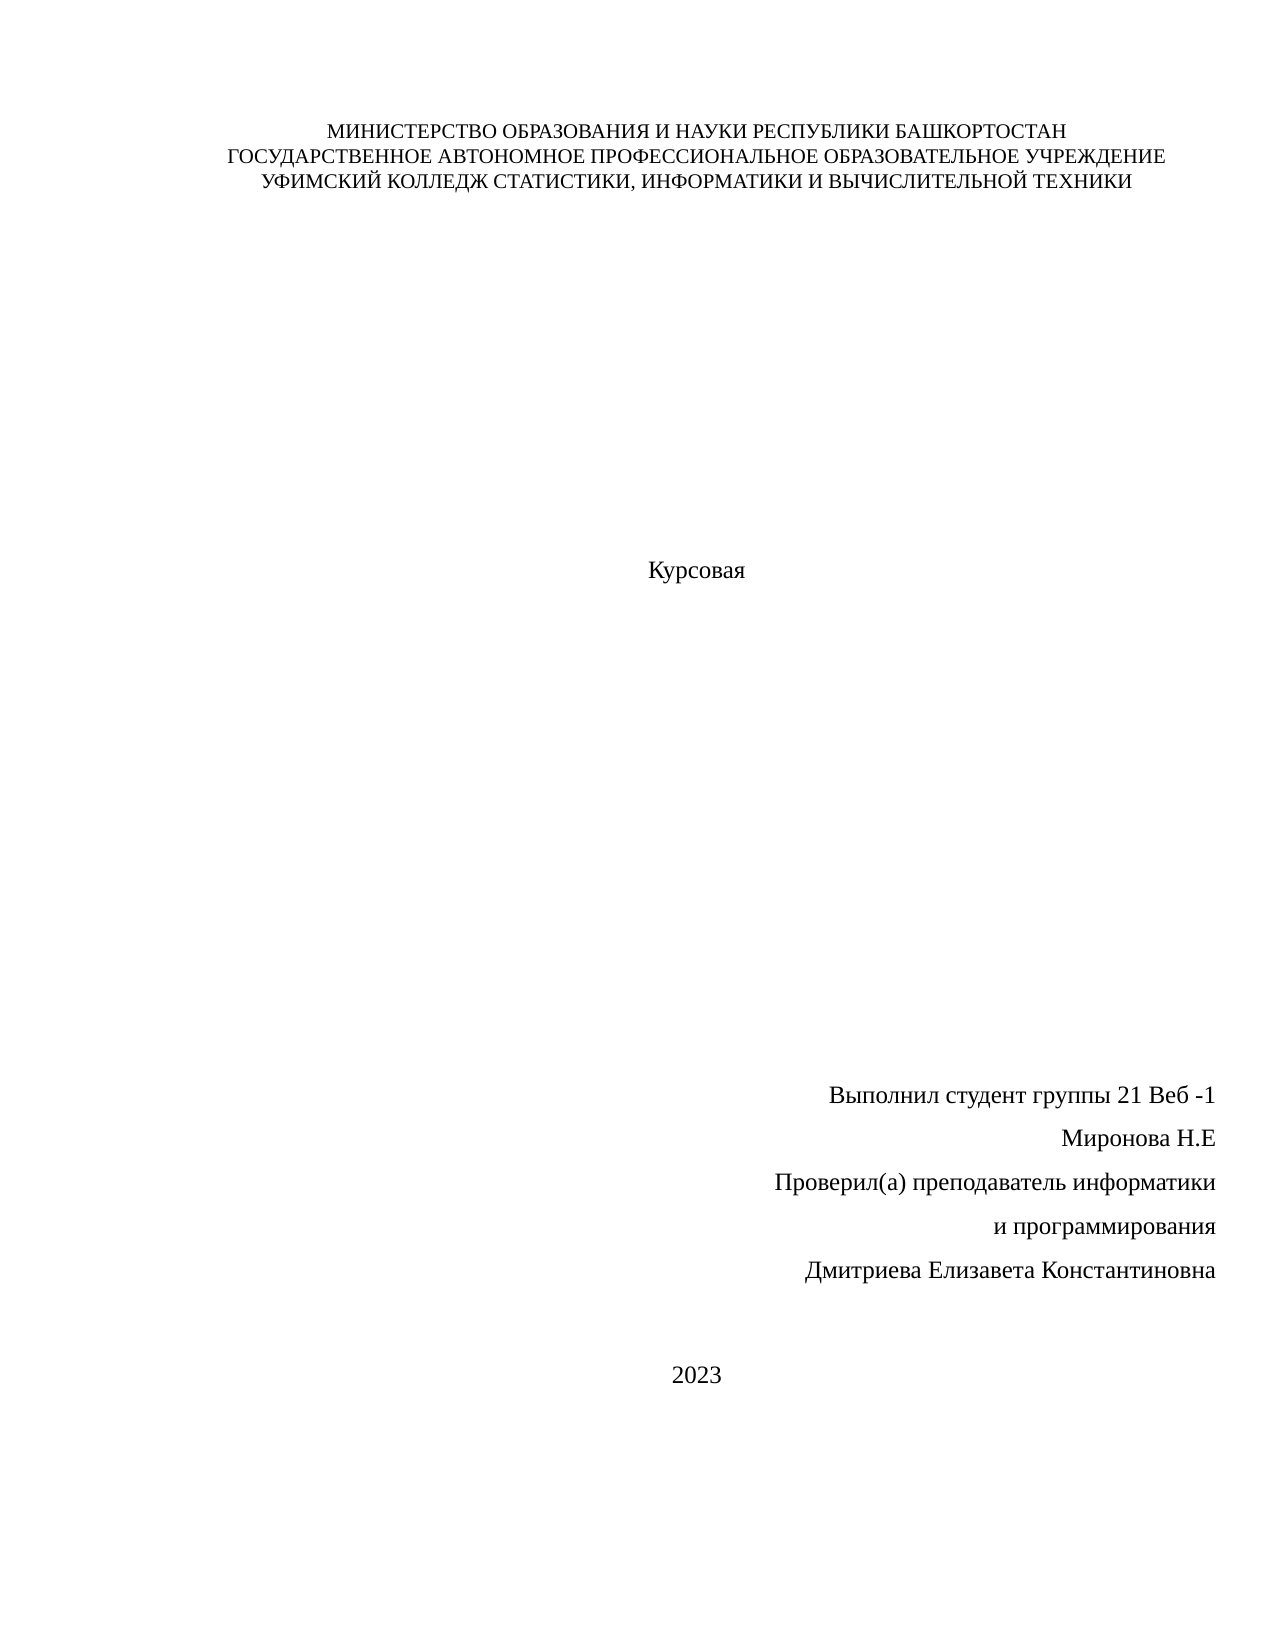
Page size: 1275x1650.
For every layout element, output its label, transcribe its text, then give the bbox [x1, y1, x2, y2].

text МИНИСТЕРСТВО ОБРАЗОВАНИЯ и науки РЕСПУБЛИКИ БАШКОРТОСТАН [177, 118, 1216, 143]
subtitle 2023 [177, 1360, 1216, 1388]
text Курсовая [177, 543, 1216, 587]
text Дмитриева Елизавета Константиновна [177, 1243, 1216, 1287]
text Проверил(а) преподаватель информатики [177, 1156, 1216, 1199]
text УФИМСКИЙ КОЛЛЕДЖ СТАТИСТИКИ, ИНФОРМАТИКИ И ВЫЧИСЛИТЕЛЬНОЙ ТЕХНИКИ [177, 168, 1216, 193]
text Миронова Н.Е [177, 1112, 1216, 1156]
text Выполнил студент группы 21 Веб -1 [177, 1068, 1216, 1112]
text и программирования [177, 1199, 1216, 1243]
text Государственное автономное ПРОФЕССИОНАЛЬНОЕ ОБРАЗОВАТЕЛЬНОЕ УЧРЕЖДЕНИЕ [177, 143, 1216, 168]
